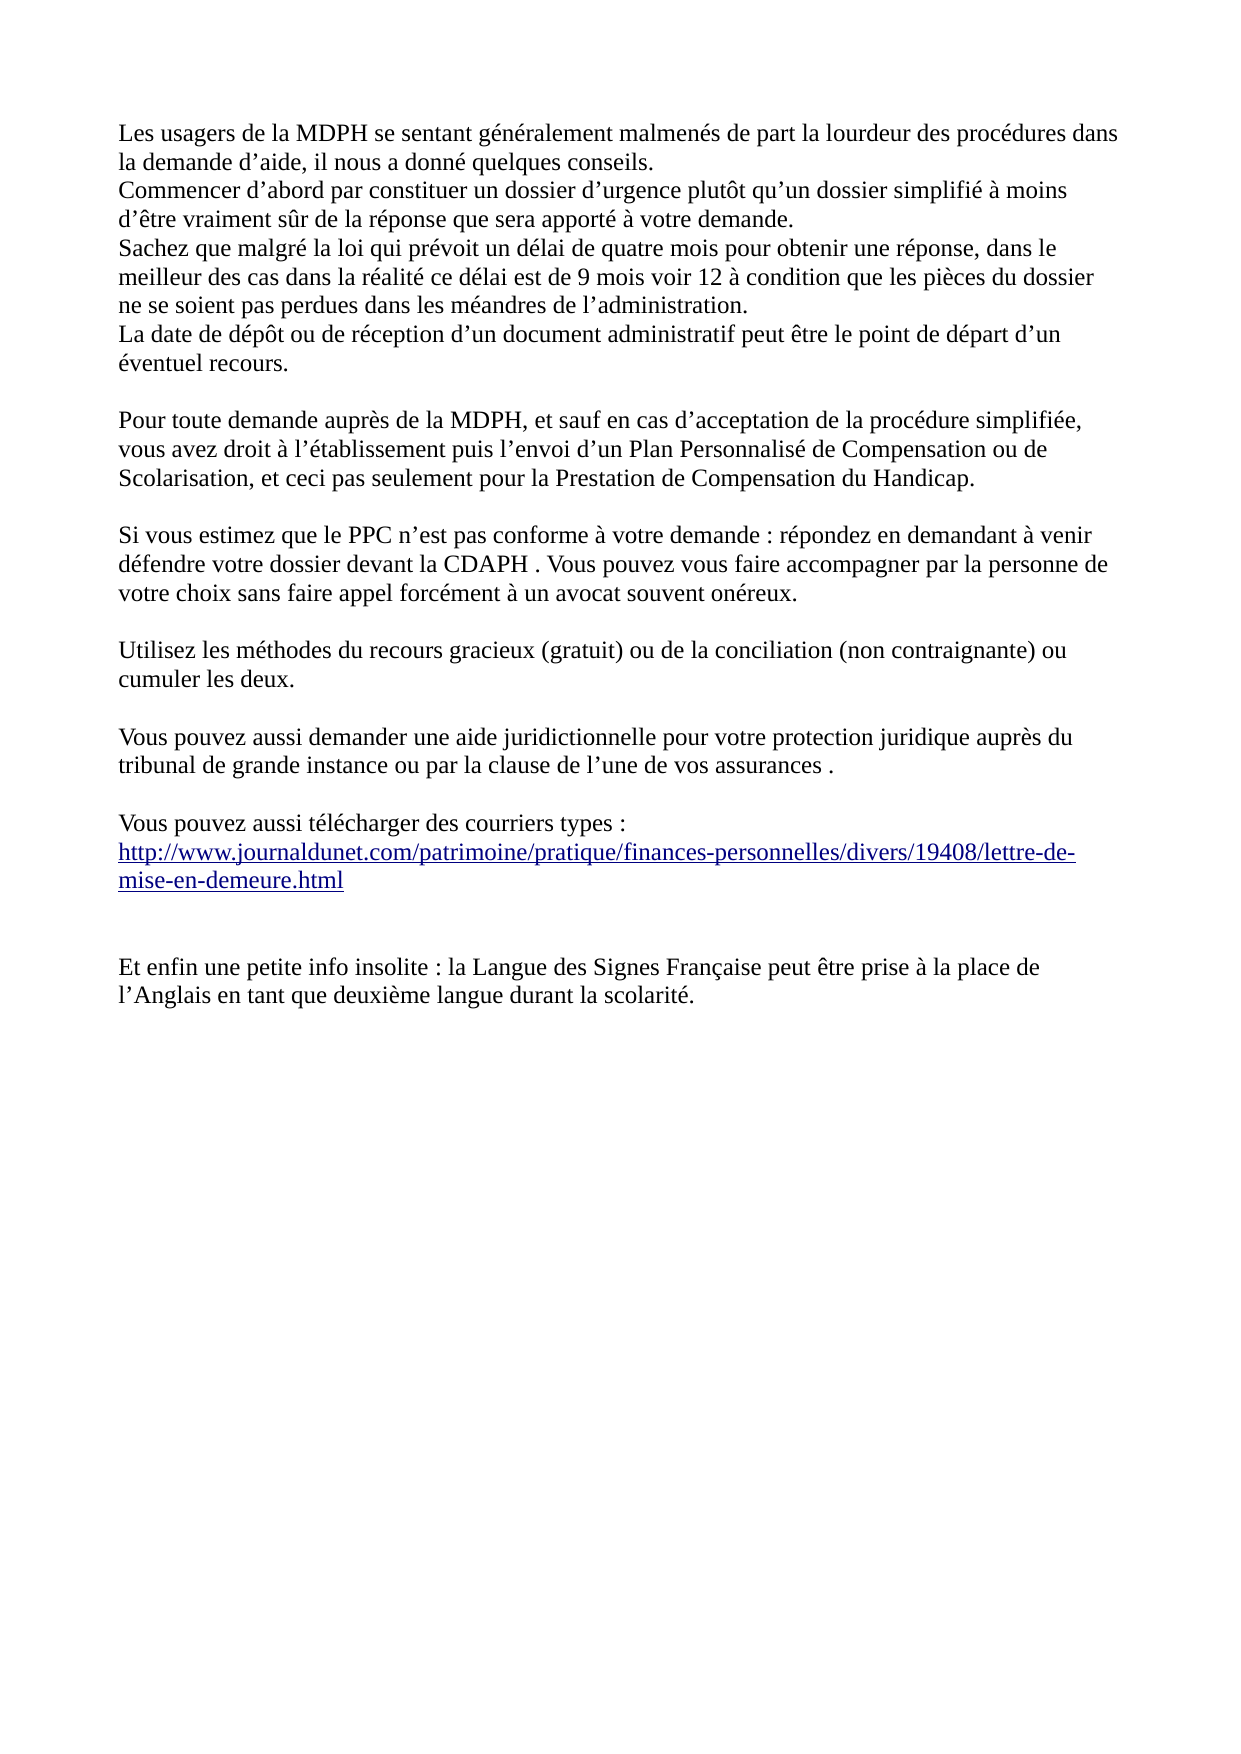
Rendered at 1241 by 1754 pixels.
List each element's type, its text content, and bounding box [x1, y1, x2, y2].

text Les usagers de la MDPH se sentant généralement malmenés de part la lourdeur des procédures dans la demande d’aide, il nous a donné quelques conseils. [118, 118, 1122, 176]
text Si vous estimez que le PPC n’est pas conforme à votre demande : répondez en demandant à venir défendre votre dossier devant la CDAPH . Vous pouvez vous faire accompagner par la personne de votre choix sans faire appel forcément à un avocat souvent onéreux. [118, 521, 1122, 607]
text Pour toute demande auprès de la MDPH, et sauf en cas d’acceptation de la procédure simplifiée, vous avez droit à l’établissement puis l’envoi d’un Plan Personnalisé de Compensation ou de Scolarisation, et ceci pas seulement pour la Prestation de Compensation du Handicap. [118, 406, 1122, 492]
text Sachez que malgré la loi qui prévoit un délai de quatre mois pour obtenir une réponse, dans le meilleur des cas dans la réalité ce délai est de 9 mois voir 12 à condition que les pièces du dossier ne se soient pas perdues dans les méandres de l’administration. [118, 233, 1122, 319]
text Vous pouvez aussi demander une aide juridictionnelle pour votre protection juridique auprès du tribunal de grande instance ou par la clause de l’une de vos assurances . [118, 722, 1122, 779]
text Vous pouvez aussi télécharger des courriers types : [118, 808, 1122, 837]
text Et enfin une petite info insolite : la Langue des Signes Française peut être prise à la place de l’Anglais en tant que deuxième langue durant la scolarité. [118, 952, 1122, 1009]
text Commencer d’abord par constituer un dossier d’urgence plutôt qu’un dossier simplifié à moins d’être vraiment sûr de la réponse que sera apporté à votre demande. [118, 176, 1122, 233]
text La date de dépôt ou de réception d’un document administratif peut être le point de départ d’un éventuel recours. [118, 319, 1122, 377]
text Utilisez les méthodes du recours gracieux (gratuit) ou de la conciliation (non contraignante) ou cumuler les deux. [118, 636, 1122, 693]
text http://www.journaldunet.com/patrimoine/pratique/finances-personnelles/divers/19408/lettre-de-mise-en-demeure.html [118, 837, 1122, 894]
